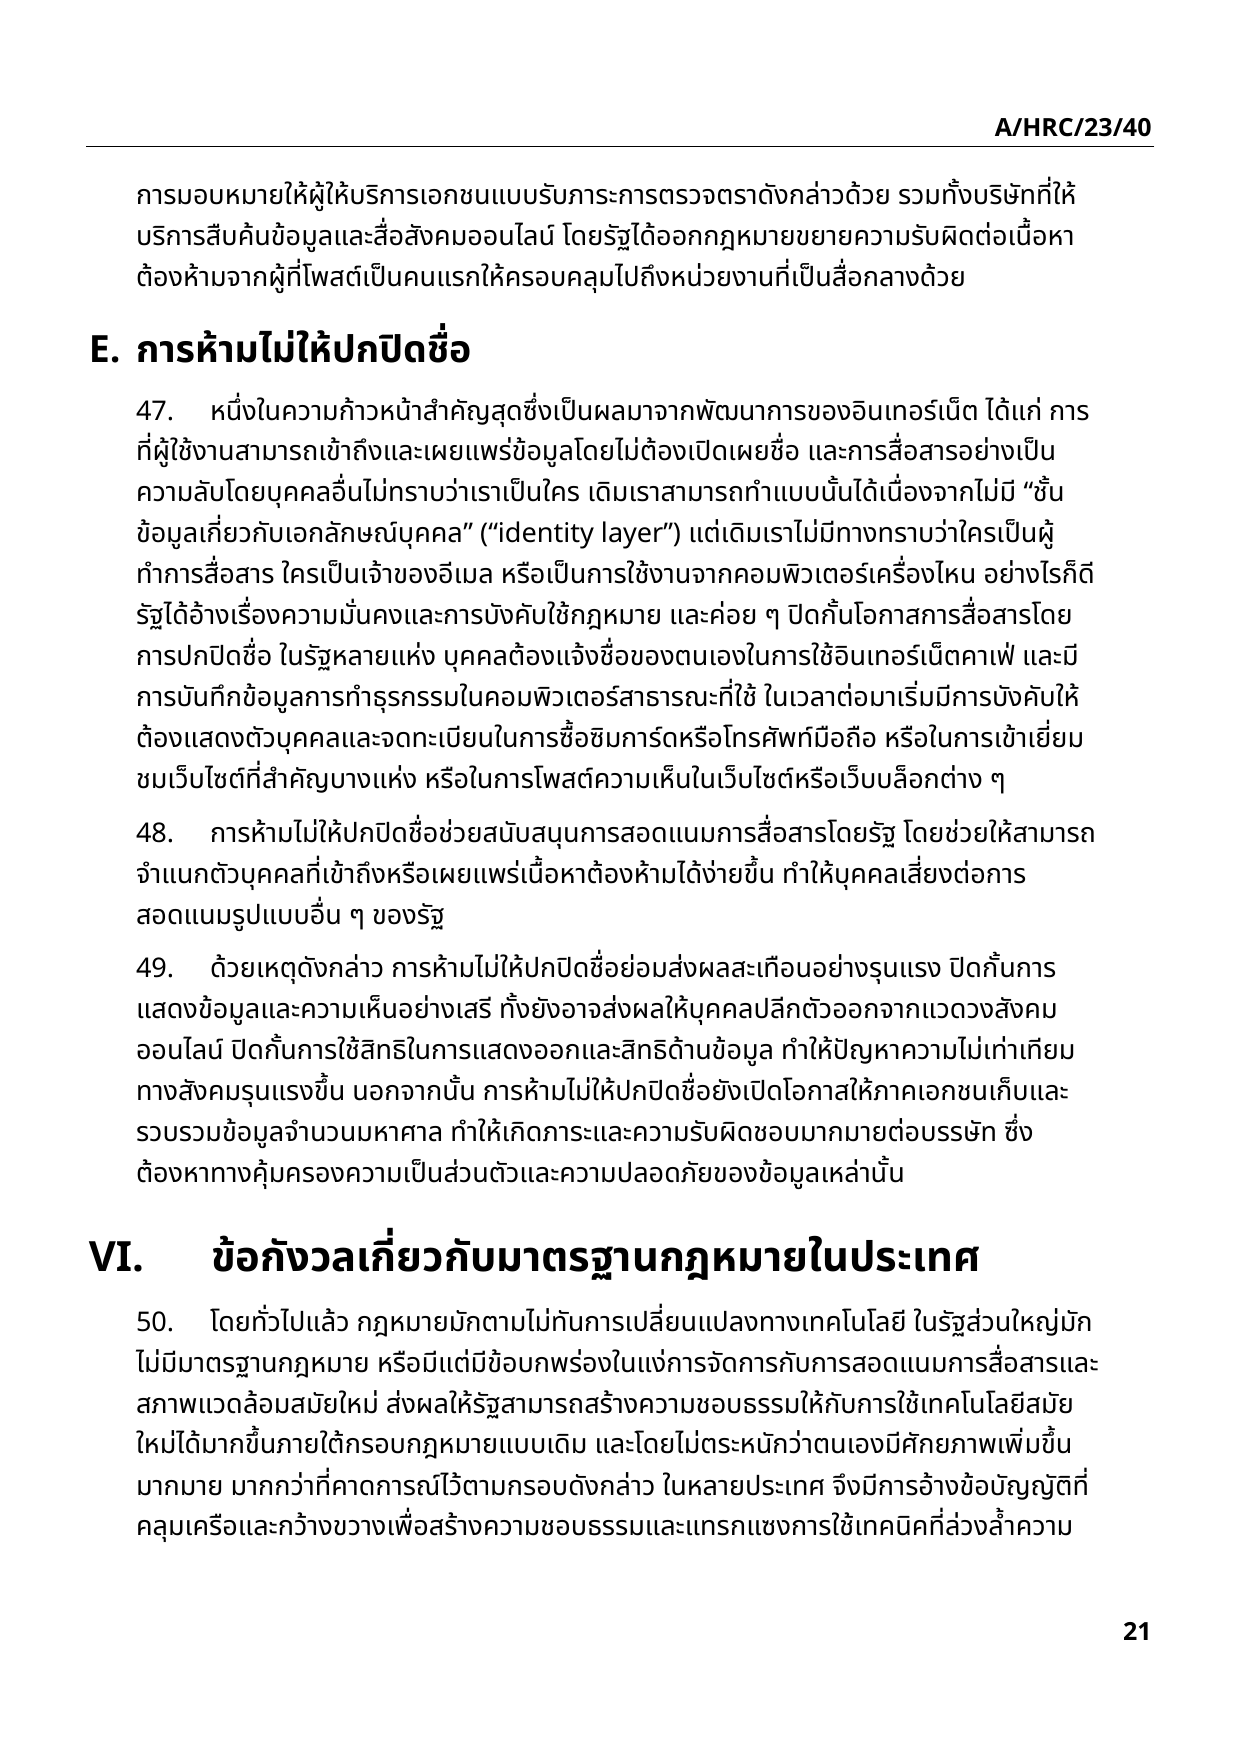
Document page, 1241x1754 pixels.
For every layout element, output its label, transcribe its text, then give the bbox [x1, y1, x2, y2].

list การมอบหมายให้ผู้ให้บริการเอกชนแบบรับภาระการตรวจตราดังกล่าวด้วย รวมทั้งบริษัทที่ให้บริการสืบค้นข้อมูลและสื่อสังคมออนไลน์ โดยรัฐได้ออกกฎหมายขยายความรับผิดต่อเนื้อหาต้องห้ามจากผู้ที่โพสต์เป็นคนแรกให้ครอบคลุมไปถึงหน่วยงานที่เป็นสื่อกลางด้วย [136, 176, 1104, 298]
subtitle การห้ามไม่ให้ปกปิดชื่อ [88, 322, 1104, 379]
list ด้วยเหตุดังกล่าว การห้ามไม่ให้ปกปิดชื่อย่อมส่งผลสะเทือนอย่างรุนแรง ปิดกั้นการแสดงข้อมูลและความเห็นอย่างเสรี ทั้งยังอาจส่งผลให้บุคคลปลีกตัวออกจากแวดวงสังคมออนไลน์ ปิดกั้นการใช้สิทธิในการแสดงออกและสิทธิด้านข้อมูล ทำให้ปัญหาความไม่เท่าเทียมทางสังคมรุนแรงขึ้น นอกจากนั้น การห้ามไม่ให้ปกปิดชื่อยังเปิดโอกาสให้ภาคเอกชนเก็บและรวบรวมข้อมูลจำนวนมหาศาล ทำให้เกิดภาระและความรับผิดชอบมากมายต่อบรรษัท ซึ่งต้องหาทางคุ้มครองความเป็นส่วนตัวและความปลอดภัยของข้อมูลเหล่านั้น [136, 949, 1104, 1194]
list การห้ามไม่ให้ปกปิดชื่อช่วยสนับสนุนการสอดแนมการสื่อสารโดยรัฐ โดยช่วยให้สามารถจำแนกตัวบุคคลที่เข้าถึงหรือเผยแพร่เนื้อหาต้องห้ามได้ง่ายขึ้น ทำให้บุคคลเสี่ยงต่อการสอดแนมรูปแบบอื่น ๆ ของรัฐ [136, 813, 1104, 936]
subtitle ข้อกังวลเกี่ยวกับมาตรฐานกฎหมายในประเทศ [88, 1227, 1104, 1290]
list โดยทั่วไปแล้ว กฎหมายมักตามไม่ทันการเปลี่ยนแปลงทางเทคโนโลยี ในรัฐส่วนใหญ่มักไม่มีมาตรฐานกฎหมาย หรือมีแต่มีข้อบกพร่องในแง่การจัดการกับการสอดแนมการสื่อสารและสภาพแวดล้อมสมัยใหม่ ส่งผลให้รัฐสามารถสร้างความชอบธรรมให้กับการใช้เทคโนโลยีสมัยใหม่ได้มากขึ้นภายใต้กรอบกฎหมายแบบเดิม และโดยไม่ตระหนักว่าตนเองมีศักยภาพเพิ่มขึ้นมากมาย มากกว่าที่คาดการณ์ไว้ตามกรอบดังกล่าว ในหลายประเทศ จึงมีการอ้างข้อบัญญัติที่คลุมเครือและกว้างขวางเพื่อสร้างความชอบธรรมและแทรกแซงการใช้เทคนิคที่ล่วงล้ำความ [136, 1302, 1104, 1548]
list หนึ่งในความก้าวหน้าสำคัญสุดซึ่งเป็นผลมาจากพัฒนาการของอินเทอร์เน็ต ได้แก่ การที่ผู้ใช้งานสามารถเข้าถึงและเผยแพร่ข้อมูลโดยไม่ต้องเปิดเผยชื่อ และการสื่อสารอย่างเป็นความลับโดยบุคคลอื่นไม่ทราบว่าเราเป็นใคร เดิมเราสามารถทำแบบนั้นได้เนื่องจากไม่มี “ชั้นข้อมูลเกี่ยวกับเอกลักษณ์บุคคล” (“identity layer”) แต่เดิมเราไม่มีทางทราบว่าใครเป็นผู้ทำการสื่อสาร ใครเป็นเจ้าของอีเมล หรือเป็นการใช้งานจากคอมพิวเตอร์เครื่องไหน อย่างไรก็ดี รัฐได้อ้างเรื่องความมั่นคงและการบังคับใช้กฎหมาย และค่อย ๆ ปิดกั้นโอกาสการสื่อสารโดยการปกปิดชื่อ ในรัฐหลายแห่ง บุคคลต้องแจ้งชื่อของตนเองในการใช้อินเทอร์เน็ตคาเฟ่ และมีการบันทึกข้อมูลการทำธุรกรรมในคอมพิวเตอร์สาธารณะที่ใช้ ในเวลาต่อมาเริ่มมีการบังคับให้ต้องแสดงตัวบุคคลและจดทะเบียนในการซื้อซิมการ์ดหรือโทรศัพท์มือถือ หรือในการเข้าเยี่ยมชมเว็บไซต์ที่สำคัญบางแห่ง หรือในการโพสต์ความเห็นในเว็บไซต์หรือเว็บบล็อกต่าง ๆ [136, 391, 1104, 801]
